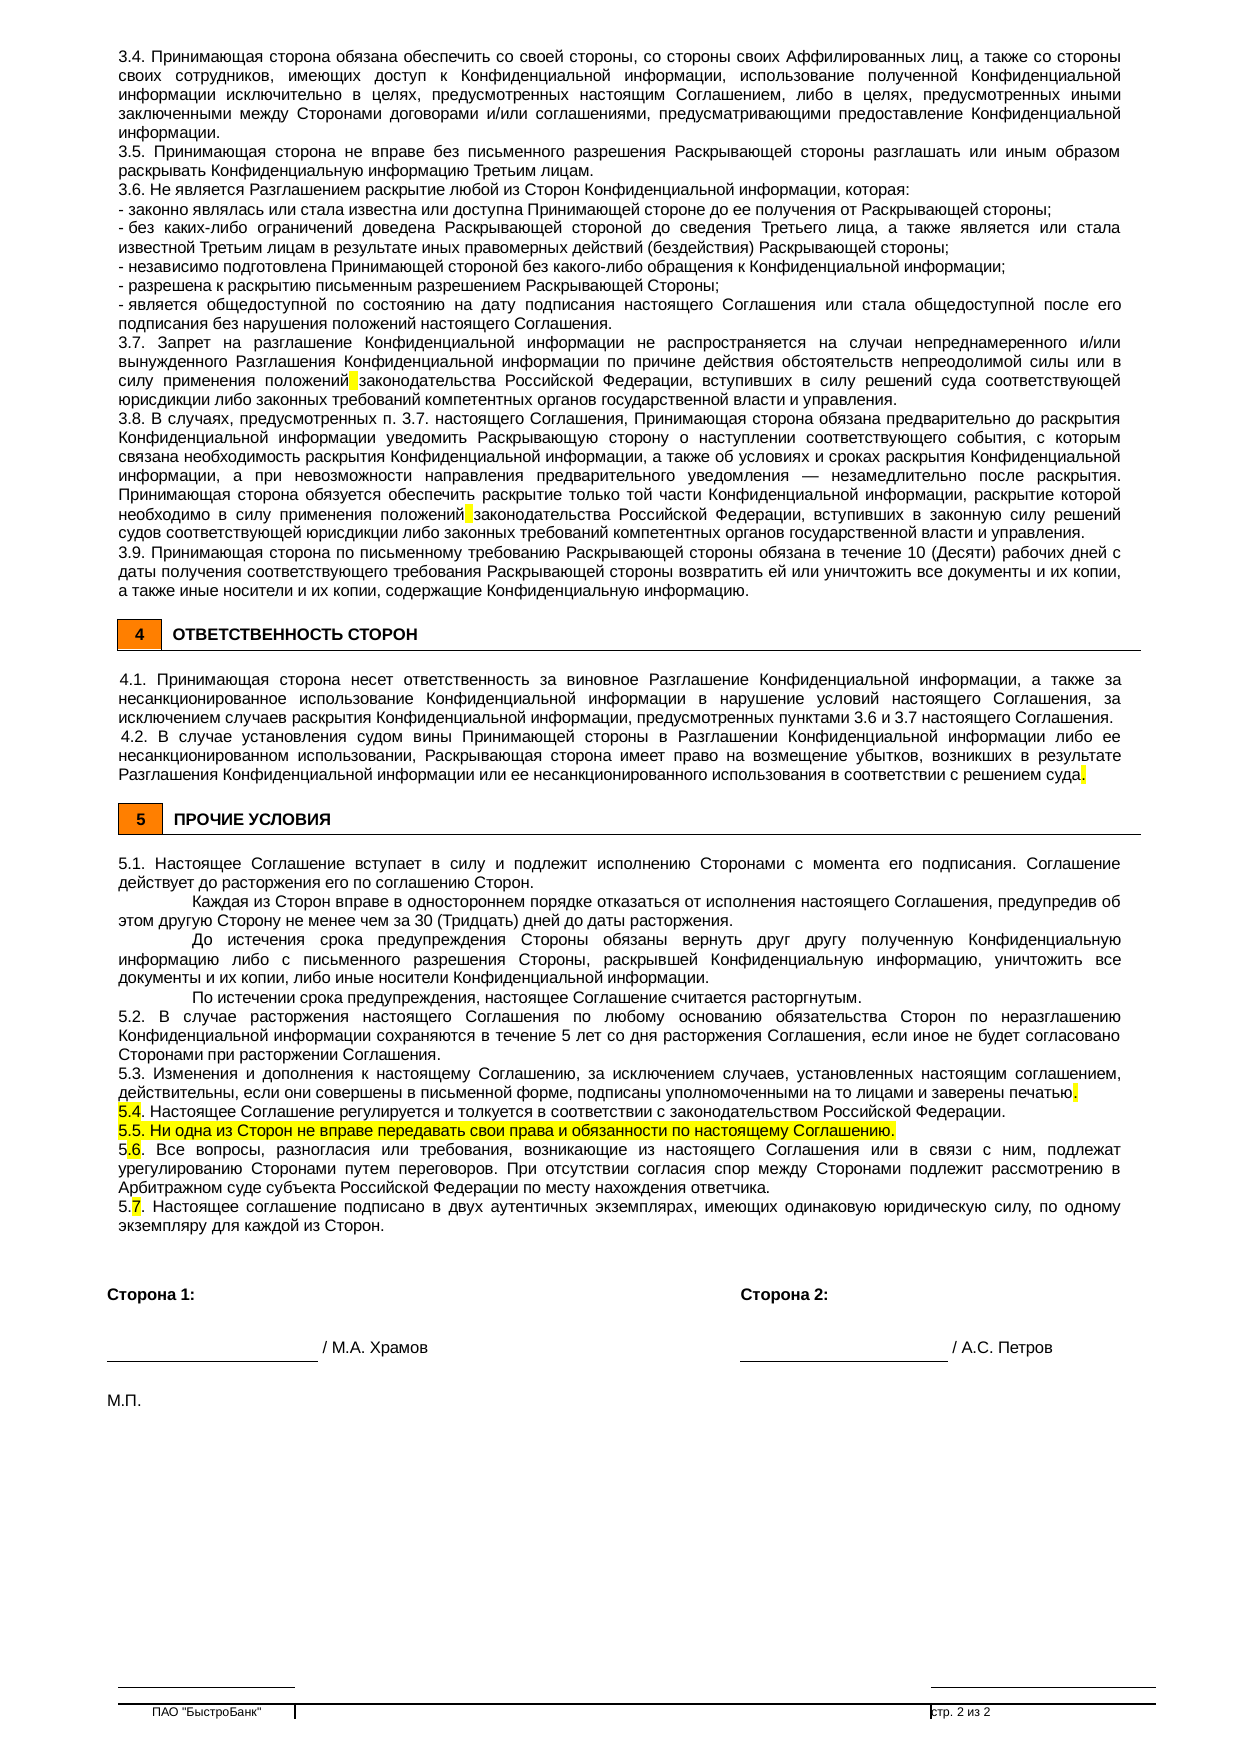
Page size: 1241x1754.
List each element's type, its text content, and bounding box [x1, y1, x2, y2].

text 5.3. Изменения и дополнения к настоящему Соглашению, за исключением случаев, установленных настоящим соглашением, действительны, если они совершены в письменной форме, подписаны уполномоченными на то лицами и заверены печатью. [118, 1064, 1122, 1102]
text 5.2. В случае расторжения настоящего Соглашения по любому основанию обязательства Сторон по неразглашению Конфиденциальной информации сохраняются в течение 5 лет со дня расторжения Соглашения, если иное не будет согласовано Сторонами при расторжении Соглашения. [118, 1007, 1122, 1064]
table_cell [318, 1388, 529, 1414]
table_cell [107, 1362, 318, 1387]
table_header 4 [118, 620, 161, 649]
text 3.6. Не является Разглашением раскрытие любой из Сторон Конфиденциальной информации, которая: [118, 180, 1122, 199]
table_cell [107, 1308, 318, 1334]
table_header [529, 1281, 740, 1308]
text До истечения срока предупреждения Стороны обязаны вернуть друг другу полученную Конфиденциальную информацию либо с письменного разрешения Стороны, раскрывшей Конфиденциальную информацию, уничтожить все документы и их копии, либо иные носители Конфиденциальной информации. [118, 930, 1122, 987]
text - без каких-либо ограничений доведена Раскрывающей стороной до сведения Третьего лица, а также является или стала известной Третьим лицам в результате иных правомерных действий (бездействия) Раскрывающей стороны; [118, 218, 1122, 257]
text По истечении срока предупреждения, настоящее Соглашение считается расторгнутым. [118, 987, 1122, 1007]
table_cell [740, 1308, 948, 1334]
text 5.1. Настоящее Соглашение вступает в силу и подлежит исполнению Сторонами с момента его подписания. Соглашение действует до расторжения его по соглашению Сторон. [118, 854, 1122, 892]
table_header ПРОЧИЕ УСЛОВИЯ [163, 803, 1141, 834]
text - разрешена к раскрытию письменным разрешением Раскрывающей Стороны; [118, 276, 1122, 295]
table_cell / М.А. Храмов [318, 1334, 529, 1361]
table_cell [529, 1308, 740, 1334]
text 4.1. Принимающая сторона несет ответственность за виновное Разглашение Конфиденциальной информации, а также за несанкционированное использование Конфиденциальной информации в нарушение условий настоящего Соглашения, за исключением случаев раскрытия Конфиденциальной информации, предусмотренных пунктами 3.6 и 3.7 настоящего Соглашения. [118, 670, 1122, 727]
table_header Сторона 1: [107, 1281, 529, 1308]
table_header Сторона 2: [740, 1281, 1156, 1308]
table_cell [948, 1361, 1156, 1387]
text 4.2. В случае установления судом вины Принимающей стороны в Разглашении Конфиденциальной информации либо ее несанкционированном использовании, Раскрывающая сторона имеет право на возмещение убытков, возникших в результате Разглашения Конфиденциальной информации или ее несанкционированного использования в соответствии с решением суда. [118, 727, 1122, 784]
table_cell [318, 1361, 529, 1387]
table_cell [529, 1334, 740, 1361]
text - является общедоступной по состоянию на дату подписания настоящего Соглашения или стала общедоступной после его подписания без нарушения положений настоящего Соглашения. [118, 295, 1122, 333]
text 5.6. Все вопросы, разногласия или требования, возникающие из настоящего Соглашения или в связи с ним, подлежат урегулированию Сторонами путем переговоров. При отсутствии согласия спор между Сторонами подлежит рассмотрению в Арбитражном суде субъекта Российской Федерации по месту нахождения ответчика. [118, 1140, 1122, 1197]
table_cell [318, 1308, 529, 1334]
table_cell [740, 1334, 948, 1361]
text 3.5. Принимающая сторона не вправе без письменного разрешения Раскрывающей стороны разглашать или иным образом раскрывать Конфиденциальную информацию Третьим лицам. [118, 142, 1122, 180]
table_cell [740, 1362, 948, 1387]
text 5.7. Настоящее соглашение подписано в двух аутентичных экземплярах, имеющих одинаковую юридическую силу, по одному экземпляру для каждой из Сторон. [118, 1197, 1122, 1235]
text 3.8. В случаях, предусмотренных п. 3.7. настоящего Соглашения, Принимающая сторона обязана предварительно до раскрытия Конфиденциальной информации уведомить Раскрывающую сторону о наступлении соответствующего события, с которым связана необходимость раскрытия Конфиденциальной информации, а также об условиях и сроках раскрытия Конфиденциальной информации, а при невозможности направления предварительного уведомления — незамедлительно после раскрытия. Принимающая сторона обязуется обеспечить раскрытие только той части Конфиденциальной информации, раскрытие которой необходимо в силу применения положений законодательства Российской Федерации, вступивших в законную силу решений судов соответствующей юрисдикции либо законных требований компетентных органов государственной власти и управления. [118, 409, 1122, 542]
text 3.9. Принимающая сторона по письменному требованию Раскрывающей стороны обязана в течение 10 (Десяти) рабочих дней с даты получения соответствующего требования Раскрывающей стороны возвратить ей или уничтожить все документы и их копии, а также иные носители и их копии, содержащие Конфиденциальную информацию. [118, 542, 1122, 600]
table_cell [948, 1388, 1156, 1414]
table_cell [740, 1388, 948, 1414]
table_cell [529, 1361, 740, 1387]
text 5.5. Ни одна из Сторон не вправе передавать свои права и обязанности по настоящему Соглашению. [118, 1121, 1122, 1140]
text Каждая из Сторон вправе в одностороннем порядке отказаться от исполнения настоящего Соглашения, предупредив об этом другую Сторону не менее чем за 30 (Тридцать) дней до даты расторжения. [118, 892, 1122, 930]
table_cell [529, 1388, 740, 1414]
table_cell М.П. [107, 1388, 318, 1414]
text - законно являлась или стала известна или доступна Принимающей стороне до ее получения от Раскрывающей стороны; [118, 199, 1122, 218]
text 5.4. Настоящее Соглашение регулируется и толкуется в соответствии с законодательством Российской Федерации. [118, 1102, 1122, 1121]
table_cell [948, 1308, 1156, 1334]
table_header 5 [119, 804, 162, 834]
table_header ОТВЕТСТВЕННОСТЬ СТОРОН [162, 619, 1141, 649]
table_cell / А.С. Петров [948, 1334, 1156, 1361]
text 3.4. Принимающая сторона обязана обеспечить со своей стороны, со стороны своих Аффилированных лиц, а также со стороны своих сотрудников, имеющих доступ к Конфиденциальной информации, использование полученной Конфиденциальной информации исключительно в целях, предусмотренных настоящим Соглашением, либо в целях, предусмотренных иными заключенными между Сторонами договорами и/или соглашениями, предусматривающими предоставление Конфиденциальной информации. [118, 47, 1122, 142]
text - независимо подготовлена Принимающей стороной без какого-либо обращения к Конфиденциальной информации; [118, 257, 1122, 276]
text 3.7. Запрет на разглашение Конфиденциальной информации не распространяется на случаи непреднамеренного и/или вынужденного Разглашения Конфиденциальной информации по причине действия обстоятельств непреодолимой силы или в силу применения положений законодательства Российской Федерации, вступивших в силу решений суда соответствующей юрисдикции либо законных требований компетентных органов государственной власти и управления. [118, 333, 1122, 409]
table_cell [107, 1334, 318, 1361]
